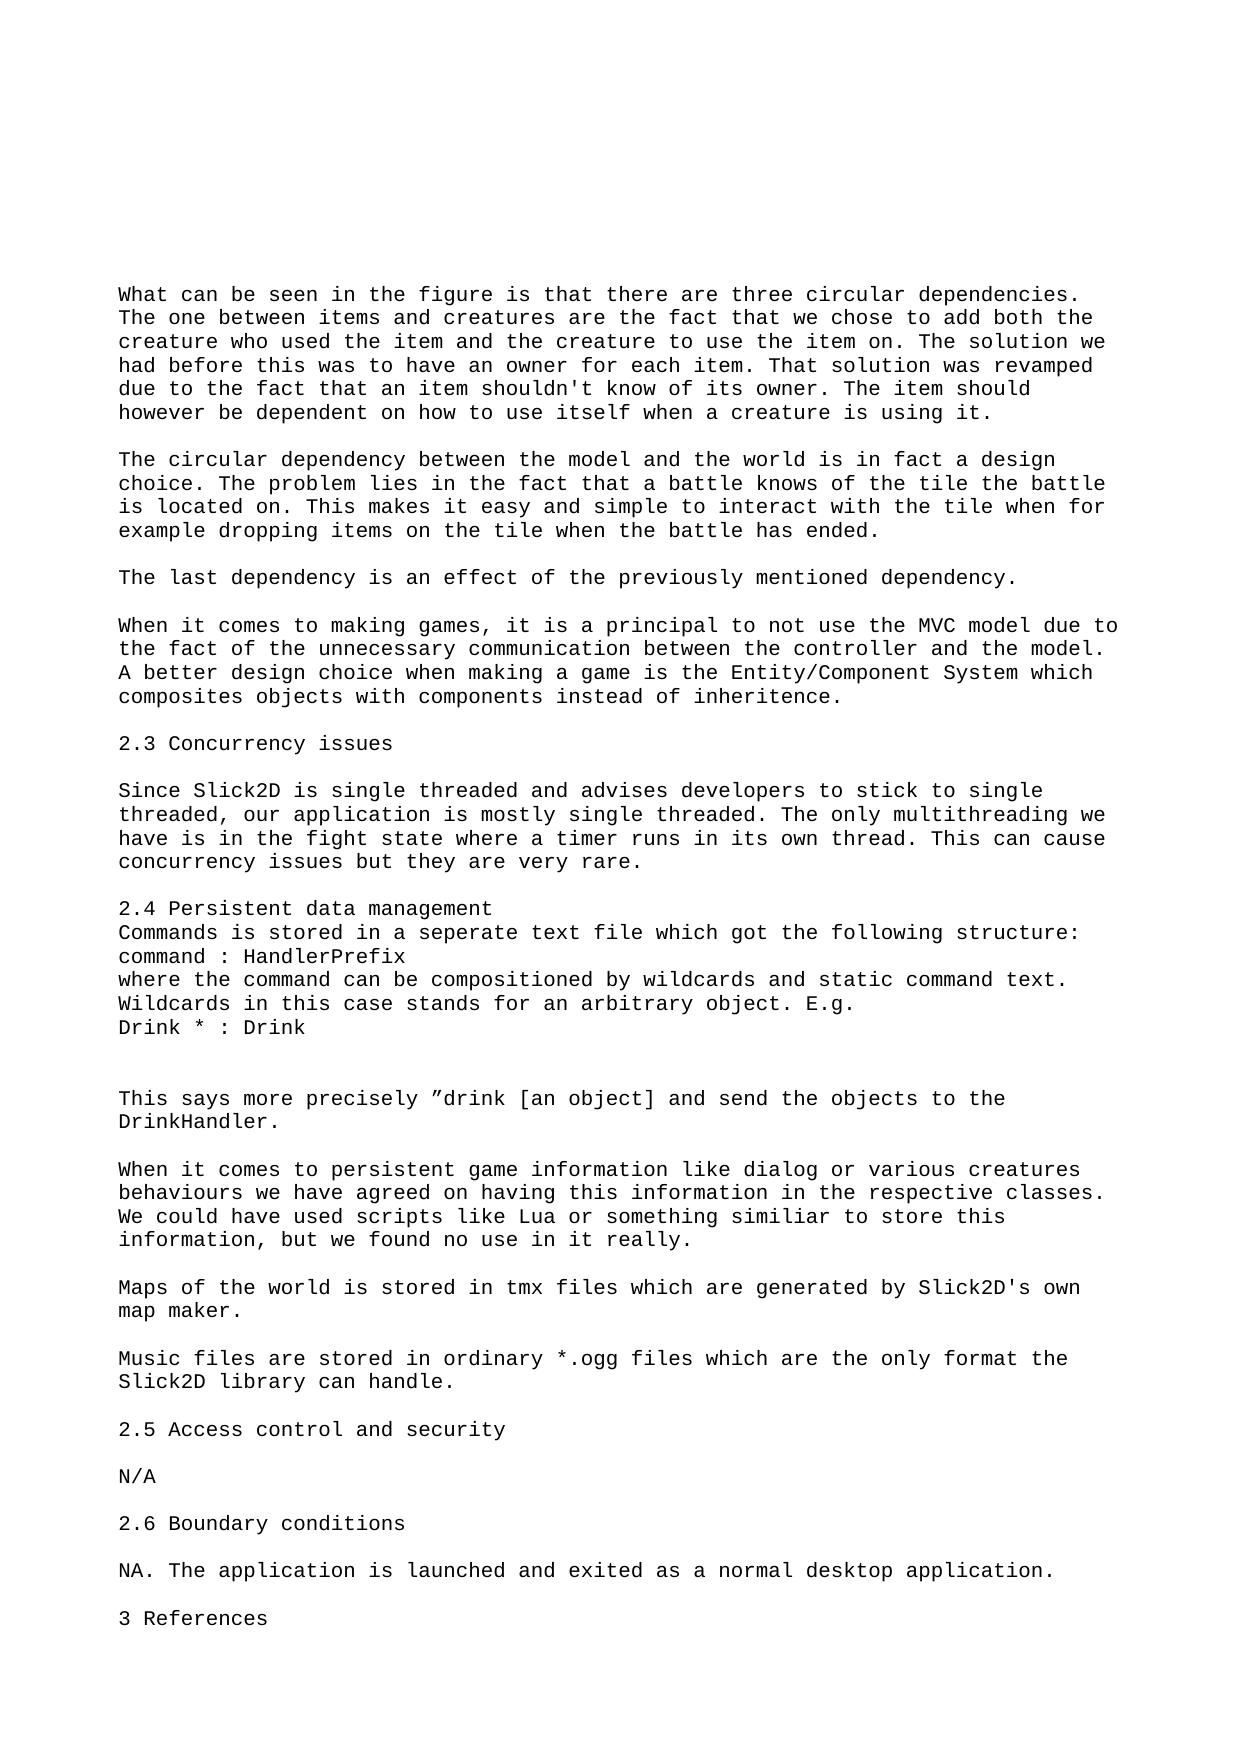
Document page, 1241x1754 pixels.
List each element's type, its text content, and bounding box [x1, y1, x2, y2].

text N/A [118, 1466, 1122, 1489]
text Since Slick2D is single threaded and advises developers to stick to single threaded, our application is mostly single threaded. The only multithreading we have is in the fight state where a timer runs in its own thread. This can cause concurrency issues but they are very rare. [118, 780, 1122, 875]
text Commands is stored in a seperate text file which got the following structure: [118, 922, 1122, 946]
text Maps of the world is stored in tmx files which are generated by Slick2D's own map maker. [118, 1277, 1122, 1324]
text Music files are stored in ordinary *.ogg files which are the only format the Slick2D library can handle. [118, 1348, 1122, 1395]
text Drink * : Drink [118, 1017, 1122, 1040]
text The last dependency is an effect of the previously mentioned dependency. [118, 567, 1122, 591]
text 2.3 Concurrency issues [118, 733, 1122, 757]
text 3 References [118, 1608, 1122, 1631]
text What can be seen in the figure is that there are three circular dependencies. The one between items and creatures are the fact that we chose to add both the creature who used the item and the creature to use the item on. The solution we had before this was to have an owner for each item. That solution was revamped due to the fact that an item shouldn't know of its owner. The item should however be dependent on how to use itself when a creature is using it. [118, 284, 1122, 426]
text When it comes to persistent game information like dialog or various creatures behaviours we have agreed on having this information in the respective classes. [118, 1158, 1122, 1206]
text 2.6 Boundary conditions [118, 1513, 1122, 1537]
text This says more precisely ”drink [an object] and send the objects to the DrinkHandler. [118, 1088, 1122, 1135]
text When it comes to making games, it is a principal to not use the MVC model due to the fact of the unnecessary communication between the controller and the model. A better design choice when making a game is the Entity/Component System which composites objects with components instead of inheritence. [118, 615, 1122, 709]
text The circular dependency between the model and the world is in fact a design choice. The problem lies in the fact that a battle knows of the tile the battle is located on. This makes it easy and simple to interact with the tile when for example dropping items on the tile when the battle has ended. [118, 449, 1122, 544]
text where the command can be compositioned by wildcards and static command text. Wildcards in this case stands for an arbitrary object. E.g. [118, 969, 1122, 1017]
text 2.5 Access control and security [118, 1419, 1122, 1442]
text We could have used scripts like Lua or something similiar to store this information, but we found no use in it really. [118, 1206, 1122, 1253]
text command : HandlerPrefix [118, 946, 1122, 969]
text 2.4 Persistent data management [118, 898, 1122, 922]
text NA. The application is launched and exited as a normal desktop application. [118, 1561, 1122, 1584]
